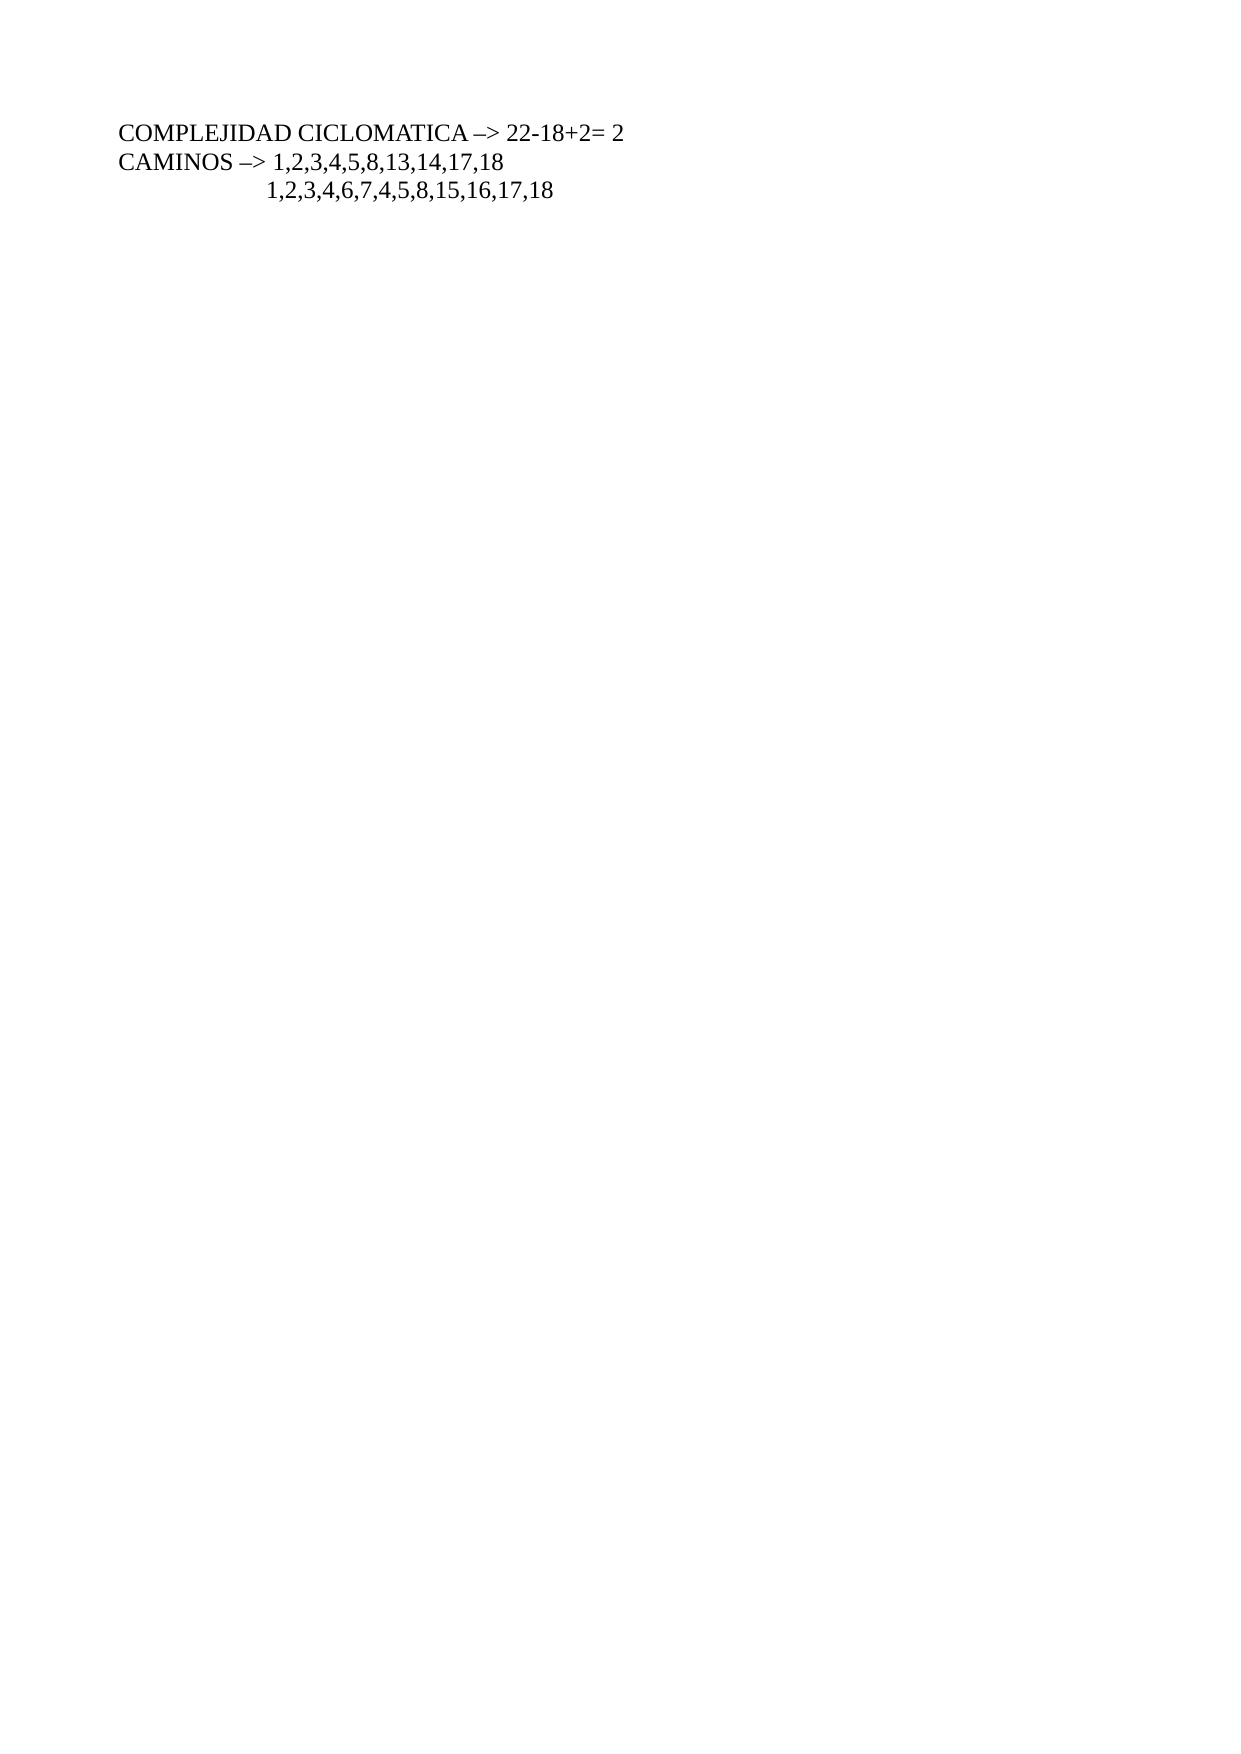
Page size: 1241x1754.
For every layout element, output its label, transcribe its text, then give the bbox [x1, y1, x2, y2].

text 1,2,3,4,6,7,4,5,8,15,16,17,18 [118, 176, 1122, 204]
text CAMINOS –> 1,2,3,4,5,8,13,14,17,18 [118, 147, 1122, 176]
text COMPLEJIDAD CICLOMATICA –> 22-18+2= 2 [118, 118, 1122, 147]
